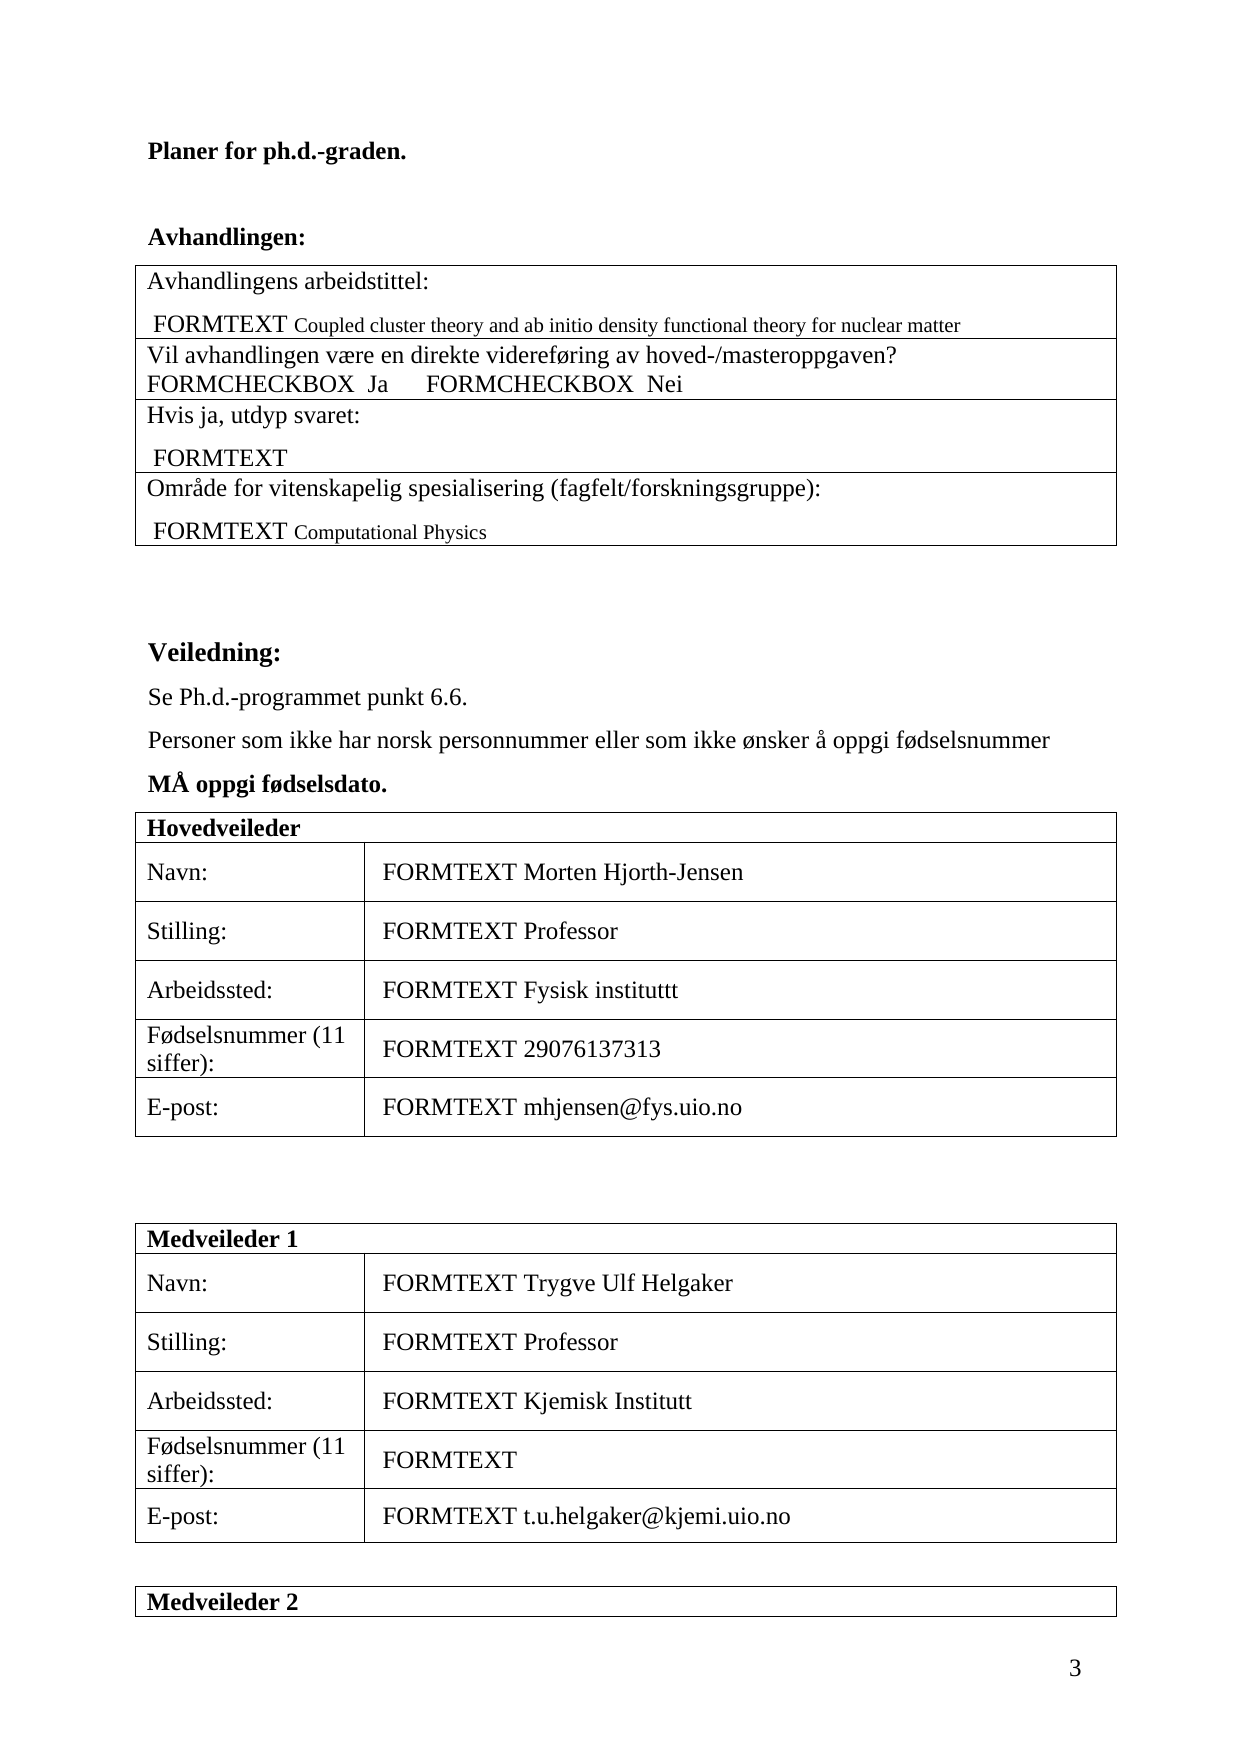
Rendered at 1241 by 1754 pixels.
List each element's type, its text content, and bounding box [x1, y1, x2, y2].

table_cell E-post: [136, 1489, 364, 1542]
text Se Ph.d.-programmet punkt 6.6. [148, 682, 1092, 711]
text Planer for ph.d.-graden. [148, 136, 1092, 164]
table_cell FORMTEXT Professor [365, 902, 1116, 960]
table_cell Stilling: [136, 1313, 364, 1371]
table_cell FORMTEXT Morten Hjorth-Jensen [365, 843, 1116, 901]
table_cell Fødselsnummer (11 siffer): [136, 1431, 364, 1488]
table_cell Navn: [136, 843, 364, 901]
table_cell Arbeidssted: [136, 961, 364, 1019]
table_header Medveileder 1 [136, 1224, 1116, 1253]
table_cell FORMTEXT Professor [365, 1313, 1116, 1371]
table_cell FORMTEXT 29076137313 [365, 1020, 1116, 1077]
table_cell Fødselsnummer (11 siffer): [136, 1020, 364, 1077]
table_cell Vil avhandlingen være en direkte videreføring av hoved-/masteroppgaven? FORMCHECKBOX Ja FORMCHECKBOX Nei [136, 339, 1116, 399]
table_cell FORMTEXT mhjensen@fys.uio.no [365, 1078, 1116, 1136]
table_cell Hvis ja, utdyp svaret: FORMTEXT [136, 400, 1116, 472]
table_cell Arbeidssted: [136, 1372, 364, 1430]
table_cell Stilling: [136, 902, 364, 960]
table_header Avhandlingens arbeidstittel: FORMTEXT Coupled cluster theory and ab initio density functional theory for nuclear matter [136, 266, 1116, 338]
table_cell FORMTEXT Fysisk instituttt [365, 961, 1116, 1019]
text Avhandlingen: [148, 222, 1092, 251]
table_cell FORMTEXT t.u.helgaker@kjemi.uio.no [365, 1489, 1116, 1542]
table_cell FORMTEXT Kjemisk Institutt [365, 1372, 1116, 1430]
table_cell FORMTEXT [365, 1431, 1116, 1488]
table_cell Navn: [136, 1254, 364, 1312]
text Personer som ikke har norsk personnummer eller som ikke ønsker å oppgi fødselsnummer MÅ oppgi fødselsdato. [148, 726, 1092, 797]
table_cell FORMTEXT Trygve Ulf Helgaker [365, 1254, 1116, 1312]
table_cell E-post: [136, 1078, 364, 1136]
table_header Hovedveileder [136, 813, 1116, 842]
table_header Medveileder 2 [136, 1587, 1116, 1616]
text Veiledning: [148, 636, 1092, 667]
table_cell Område for vitenskapelig spesialisering (fagfelt/forskningsgruppe): FORMTEXT Computational Physics [136, 473, 1116, 545]
